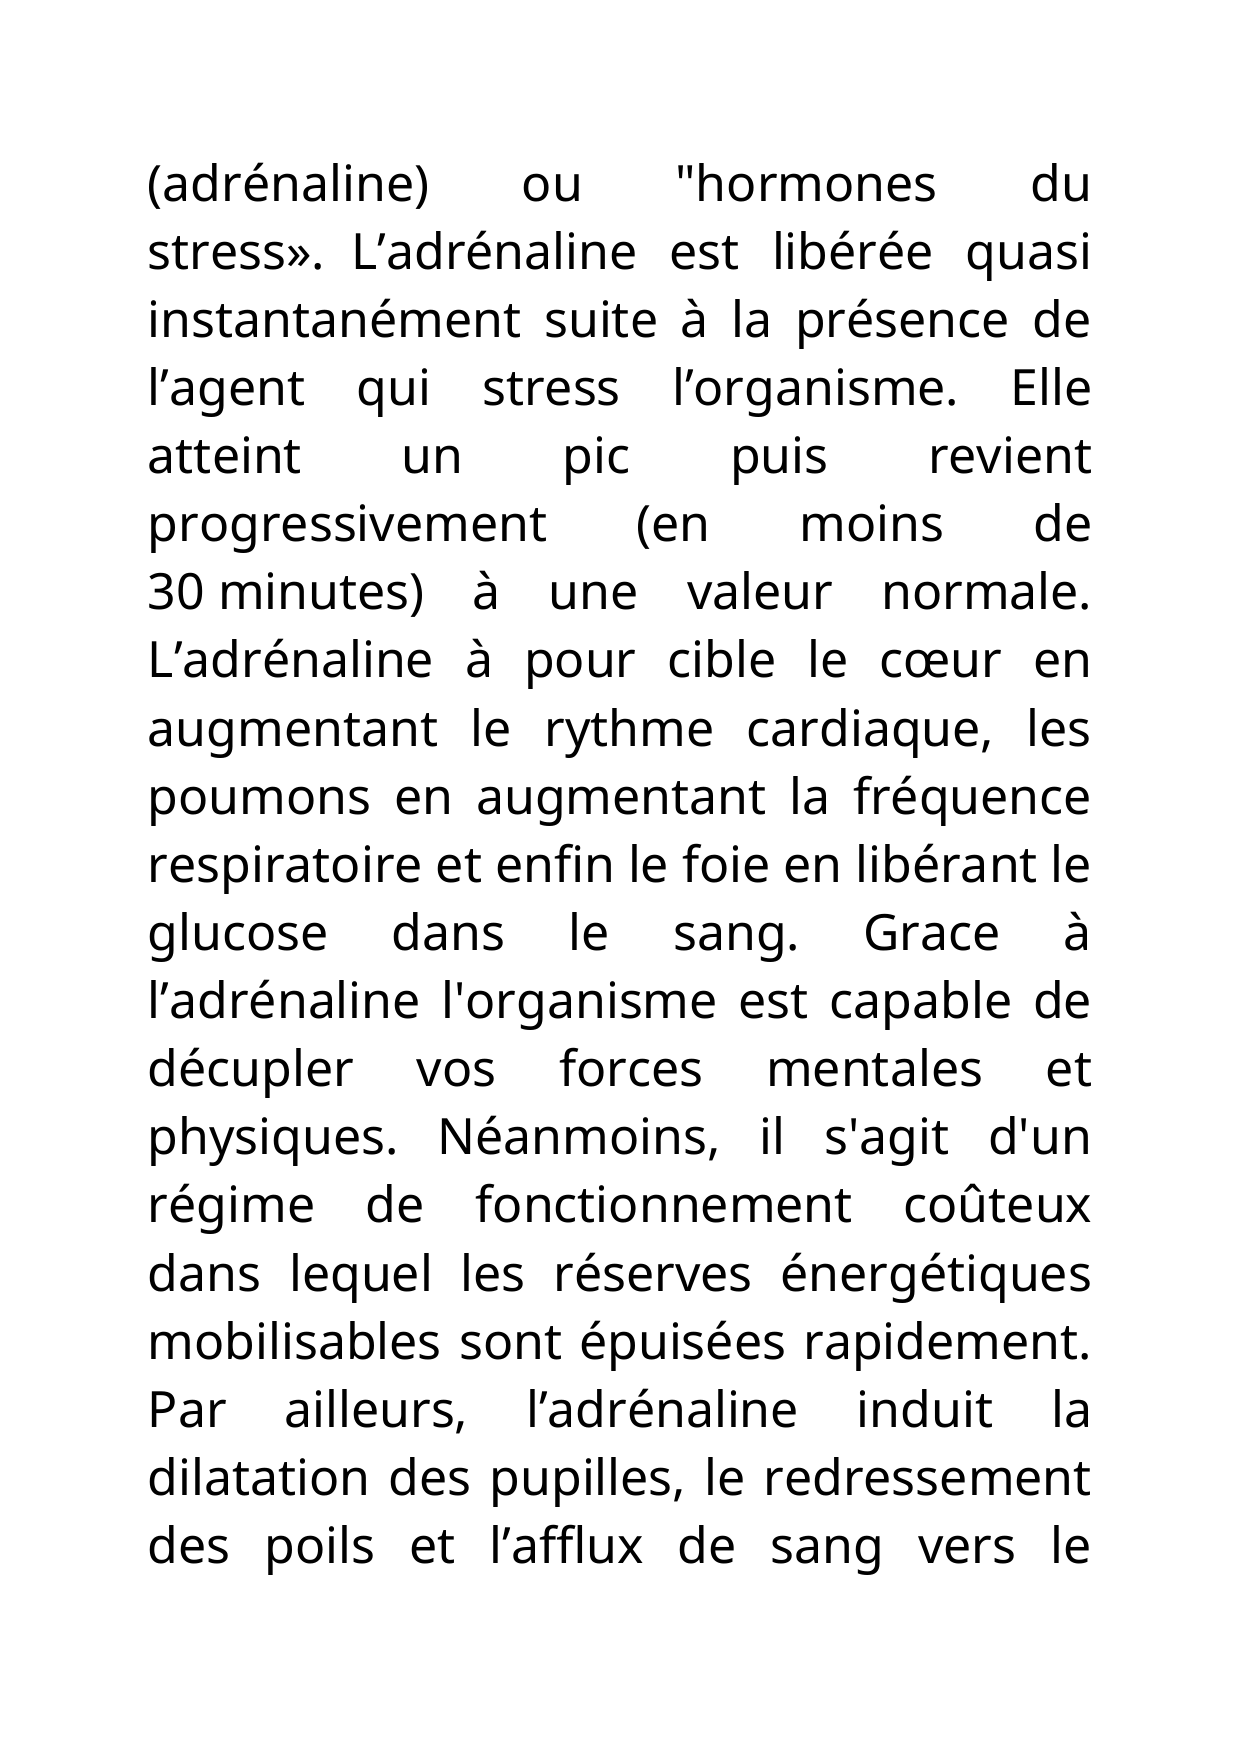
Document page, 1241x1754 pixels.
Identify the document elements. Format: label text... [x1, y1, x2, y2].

text (adrénaline) ou "hormones du stress». L’adrénaline est libérée quasi instantanément suite à la présence de l’agent qui stress l’organisme. Elle atteint un pic puis revient progressivement (en moins de 30 minutes) à une valeur normale. L’adrénaline à pour cible le cœur en augmentant le rythme cardiaque, les poumons en augmentant la fréquence respiratoire et enfin le foie en libérant le glucose dans le sang. Grace à l’adrénaline l'organisme est capable de décupler vos forces mentales et physiques. Néanmoins, il s'agit d'un régime de fonctionnement coûteux dans lequel les réserves énergétiques mobilisables sont épuisées rapidement. Par ailleurs, l’adrénaline induit la dilatation des pupilles, le redressement des poils et l’afflux de sang vers le [148, 148, 1093, 1578]
